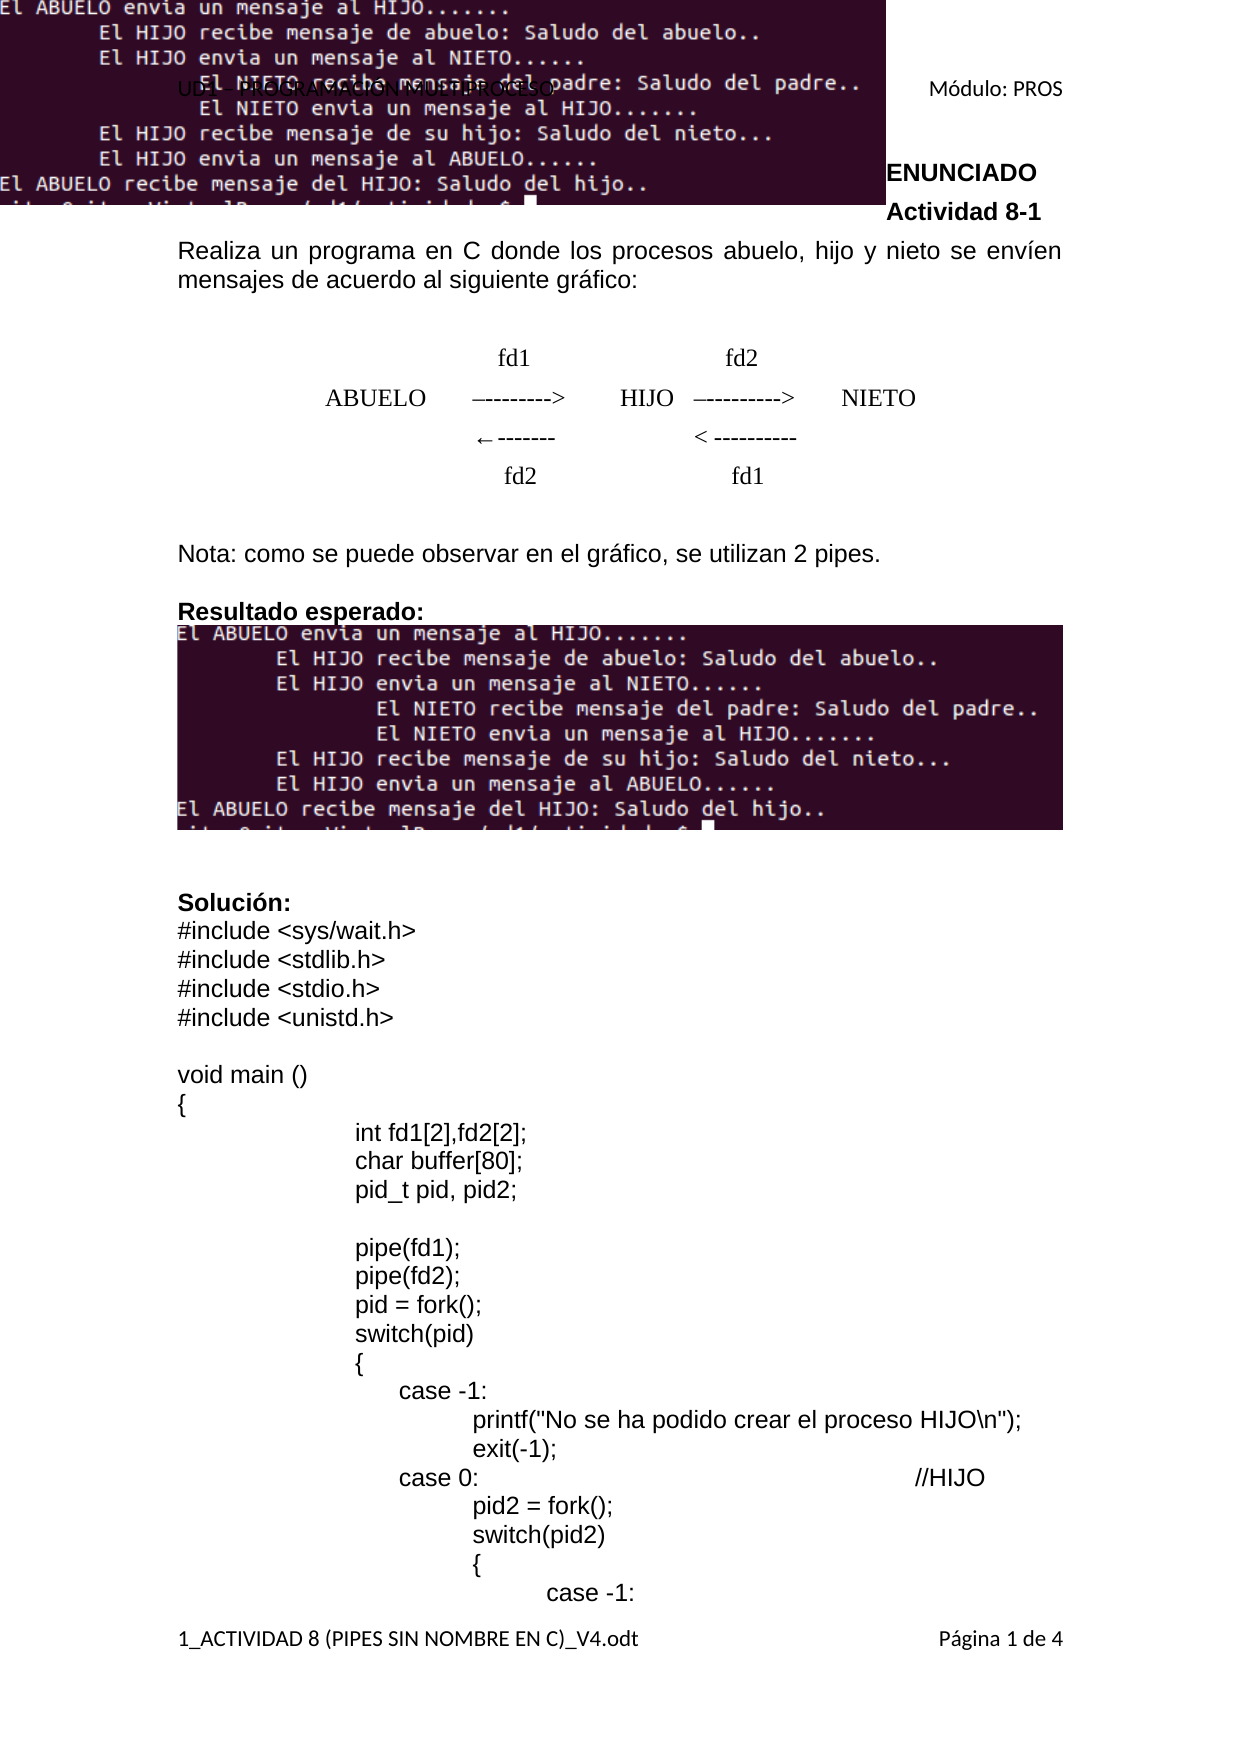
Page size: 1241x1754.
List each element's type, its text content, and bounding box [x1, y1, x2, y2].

picture [177, 625, 1063, 830]
text fd2 fd1 [177, 461, 1063, 490]
text Resultado esperado: [177, 597, 1063, 625]
text ABUELO –--------> HIJO –---------> NIETO [177, 383, 1063, 411]
text ←------- < ---------- [177, 422, 1063, 451]
picture [0, 0, 886, 205]
text #include <sys/wait.h> #include <stdlib.h> #include <stdio.h> #include <unistd.h> void main () { int fd1[2],fd2[2]; char buffer[80]; pid_t pid, pid2; pipe(fd1); pipe(fd2); pid = fork(); switch(pid) { case -1: printf("No se ha podido crear el proceso HIJO\n"); exit(-1); case 0: //HIJO pid2 = fork(); switch(pid2) { case -1: [177, 916, 1063, 1606]
text fd1 fd2 [177, 343, 1063, 372]
text Nota: como se puede observar en el gráfico, se utilizan 2 pipes. [177, 539, 1063, 568]
text Actividad 8-1 [177, 197, 1063, 226]
text Realiza un programa en C donde los procesos abuelo, hijo y nieto se envíen mensajes de acuerdo al siguiente gráfico: [177, 236, 1063, 294]
text ENUNCIADO [886, 158, 1063, 187]
text Solución: [177, 887, 1063, 916]
